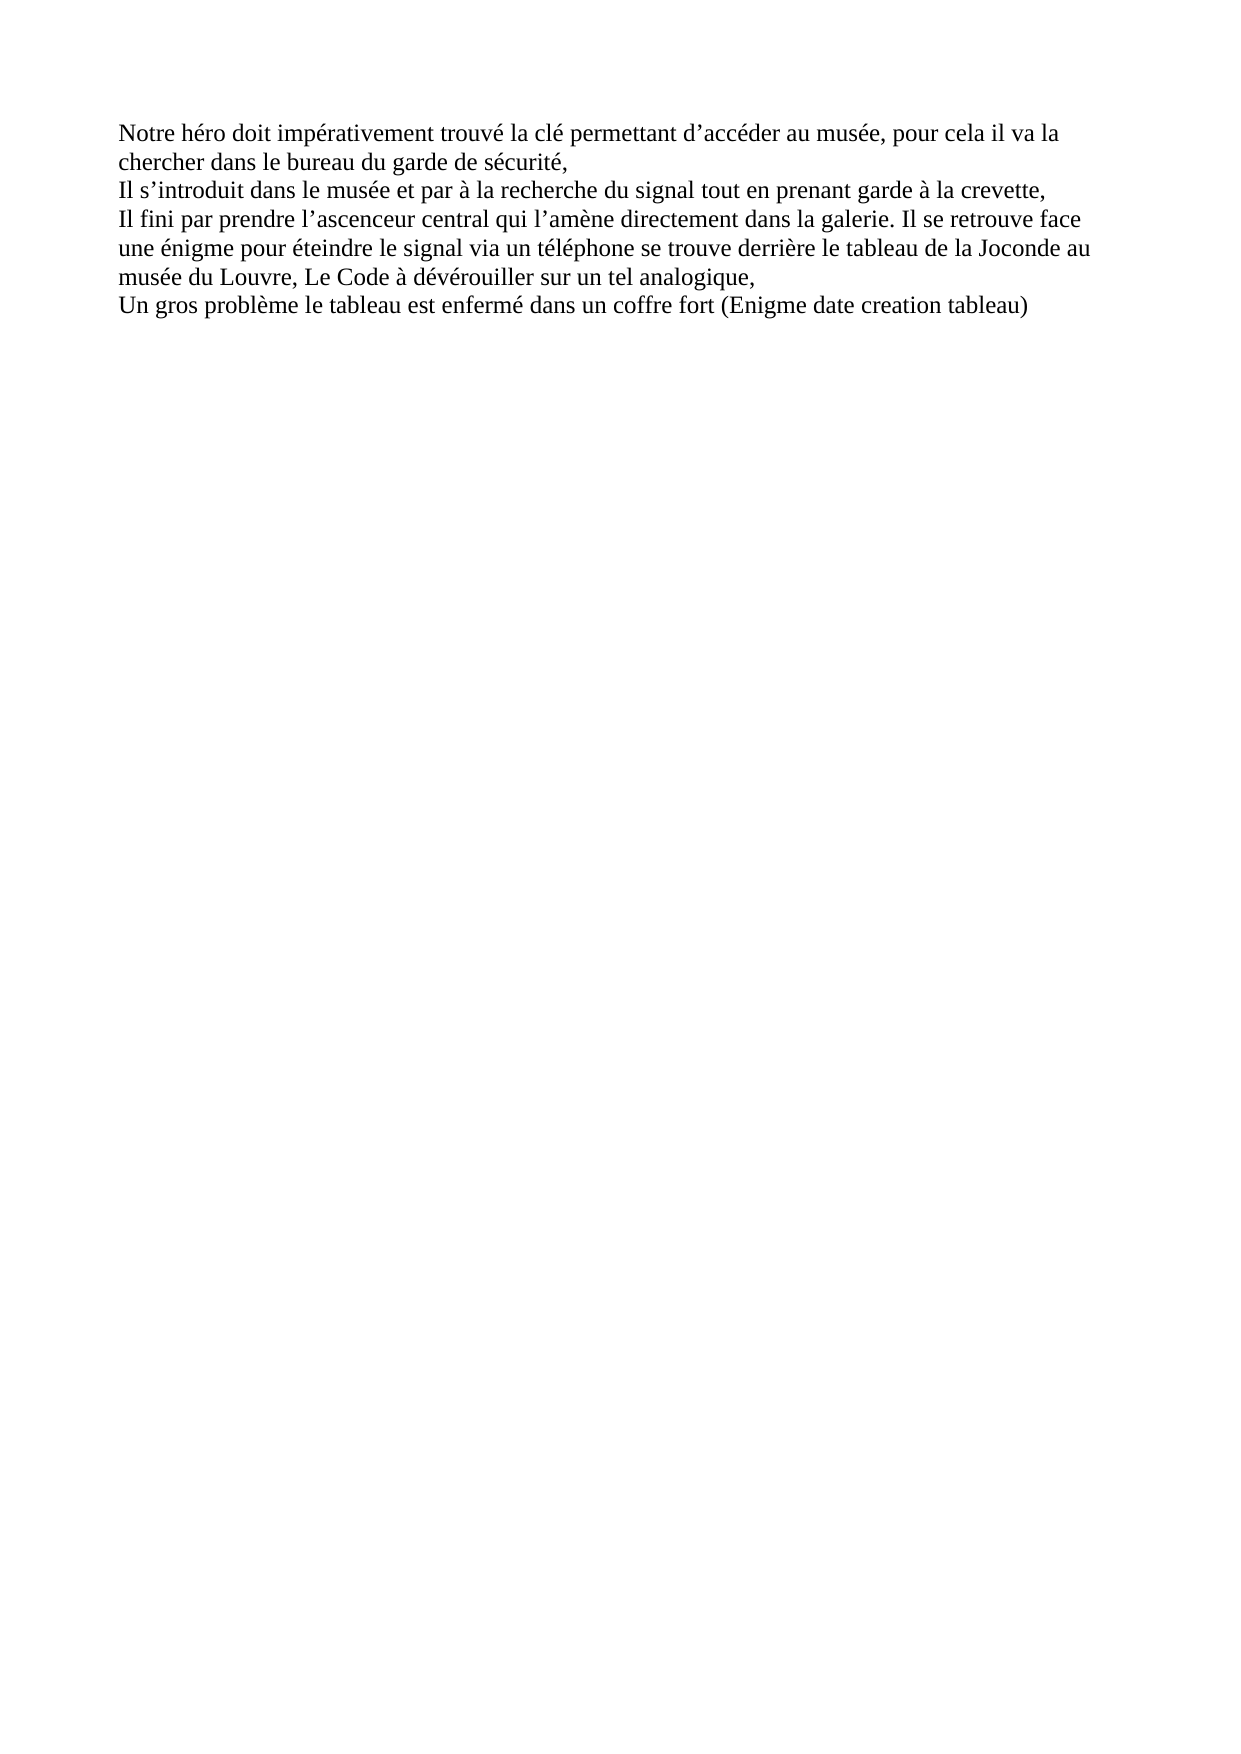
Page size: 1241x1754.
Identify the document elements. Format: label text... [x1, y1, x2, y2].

text Notre héro doit impérativement trouvé la clé permettant d’accéder au musée, pour cela il va la chercher dans le bureau du garde de sécurité, [118, 118, 1122, 176]
text Il s’introduit dans le musée et par à la recherche du signal tout en prenant garde à la crevette, [118, 176, 1122, 204]
text Il fini par prendre l’ascenceur central qui l’amène directement dans la galerie. Il se retrouve face une énigme pour éteindre le signal via un téléphone se trouve derrière le tableau de la Joconde au musée du Louvre, Le Code à dévérouiller sur un tel analogique, [118, 204, 1122, 291]
text Un gros problème le tableau est enfermé dans un coffre fort (Enigme date creation tableau) [118, 291, 1122, 319]
